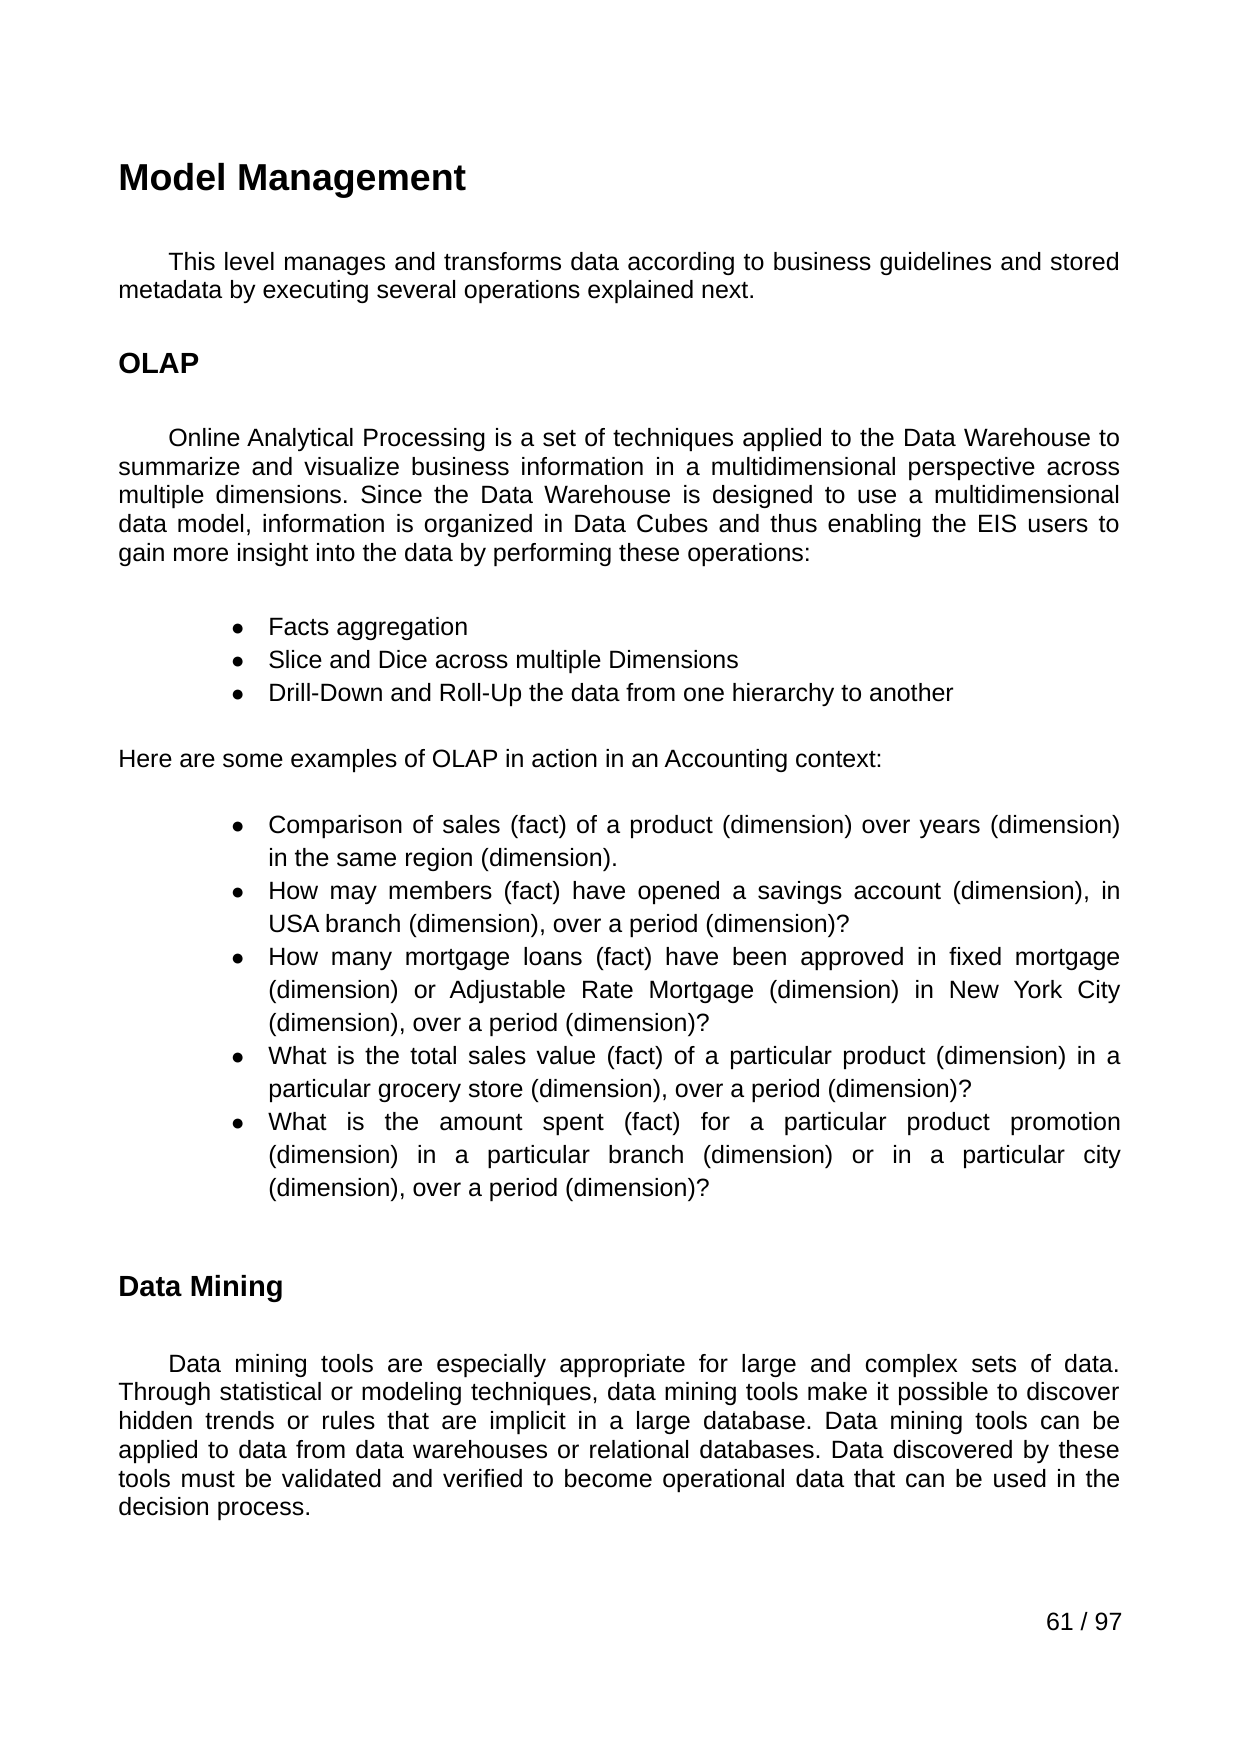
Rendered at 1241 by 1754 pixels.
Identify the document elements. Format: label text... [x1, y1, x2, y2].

text Here are some examples of OLAP in action in an Accounting context: [118, 744, 1122, 773]
subtitle Model Management [118, 156, 1122, 199]
list Comparison of sales (fact) of a product (dimension) over years (dimension) in the same region (dimension). [231, 810, 1122, 872]
list How may members (fact) have opened a savings account (dimension), in USA branch (dimension), over a period (dimension)? [231, 876, 1122, 938]
text Online Analytical Processing is a set of techniques applied to the Data Warehouse to summarize and visualize business information in a multidimensional perspective across multiple dimensions. Since the Data Warehouse is designed to use a multidimensional data model, information is organized in Data Cubes and thus enabling the EIS users to gain more insight into the data by performing these operations: [118, 423, 1122, 567]
text Data mining tools are especially appropriate for large and complex sets of data. Through statistical or modeling techniques, data mining tools make it possible to discover hidden trends or rules that are implicit in a large database. Data mining tools can be applied to data from data warehouses or relational databases. Data discovered by these tools must be validated and verified to become operational data that can be used in the decision process. [118, 1348, 1122, 1521]
list Facts aggregation [231, 612, 1122, 641]
list What is the total sales value (fact) of a particular product (dimension) in a particular grocery store (dimension), over a period (dimension)? [231, 1041, 1122, 1103]
list How many mortgage loans (fact) have been approved in fixed mortgage (dimension) or Adjustable Rate Mortgage (dimension) in New York City (dimension), over a period (dimension)? [231, 942, 1122, 1037]
list Slice and Dice across multiple Dimensions [231, 645, 1122, 674]
list Drill-Down and Roll-Up the data from one hierarchy to another [231, 678, 1122, 707]
list What is the amount spent (fact) for a particular product promotion (dimension) in a particular branch (dimension) or in a particular city (dimension), over a period (dimension)? [231, 1107, 1122, 1202]
subtitle OLAP [118, 346, 1122, 379]
subtitle Data Mining [118, 1269, 1122, 1302]
text This level manages and transforms data according to business guidelines and stored metadata by executing several operations explained next. [118, 247, 1122, 304]
